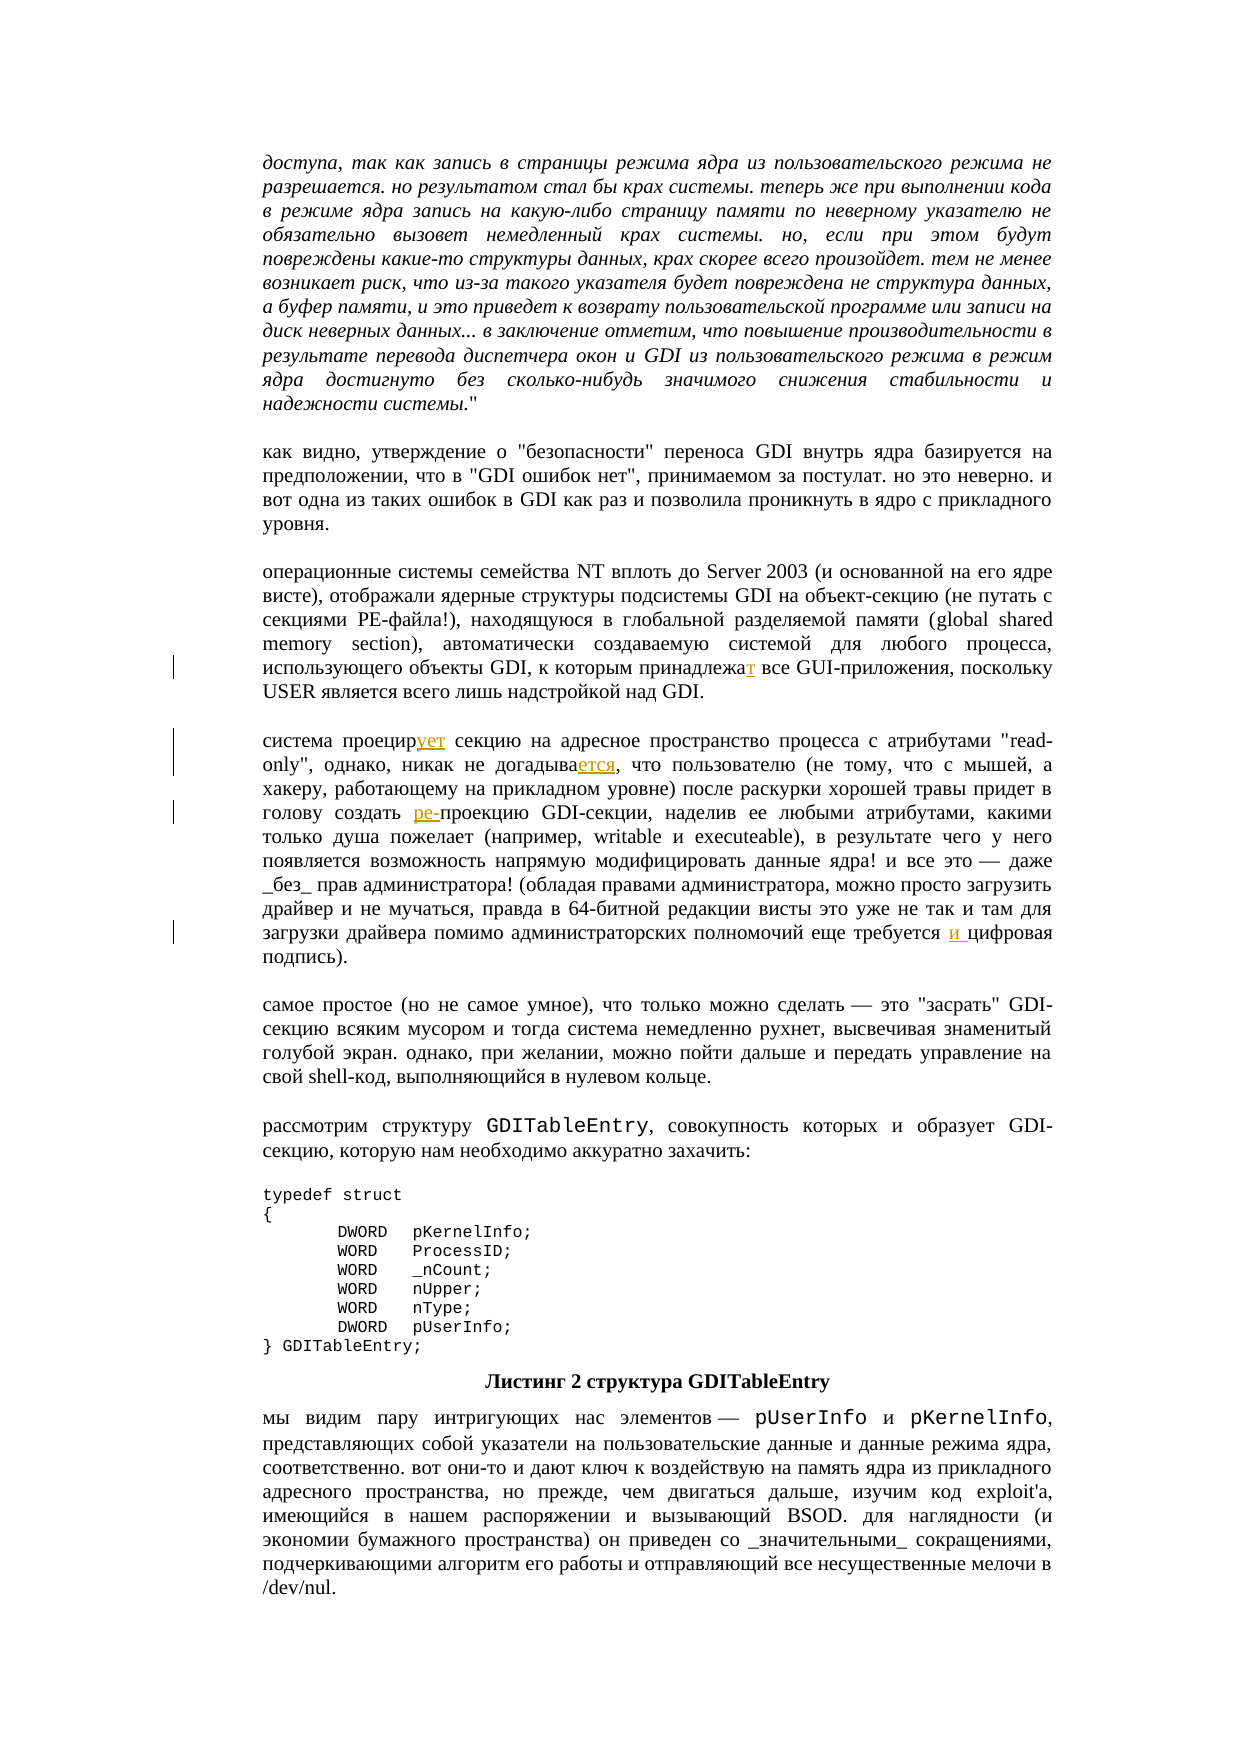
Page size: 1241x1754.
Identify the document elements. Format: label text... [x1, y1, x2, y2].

text DWORD pKernelInfo; [262, 1224, 1053, 1243]
text DWORD pUserInfo; [262, 1318, 1053, 1337]
text WORD nType; [262, 1299, 1053, 1318]
text мы видим пару интригующих нас элементов — pUserInfo и pKernelInfo, представляющих собой указатели на пользовательские данные и данные режима ядра, соответственно. вот они-то и дают ключ к воздействую на память ядра из прикладного адресного пространства, но прежде, чем двигаться дальше, изучим код exploit'а, имеющийся в нашем распоряжении и вызывающий BSOD. для наглядности (и экономии бумажного пространства) он приведен со _значительными_ сокращениями, подчеркивающими алгоритм его работы и отправляющий все несущественные мелочи в /dev/nul. [262, 1405, 1053, 1599]
text система проецирует секцию на адресное пространство процесса с атрибутами "read-only", однако, никак не догадывается, что пользователю (не тому, что с мышей, а хакеру, работающему на прикладном уровне) после раскурки хорошей травы придет в голову создать ре-проекцию GDI-секции, наделив ее любыми атрибутами, какими только душа пожелает (например, writable и executeable), в результате чего у него появляется возможность напрямую модифицировать данные ядра! и все это — даже _без_ прав администратора! (обладая правами администратора, можно просто загрузить драйвер и не мучаться, правда в 64-битной редакции висты это уже не так и там для загрузки драйвера помимо администраторских полномочий еще требуется и цифровая подпись). [262, 727, 1053, 968]
text WORD nUpper; [262, 1281, 1053, 1299]
text операционные системы семейства NT вплоть до Server 2003 (и основанной на его ядре висте), отображали ядерные структуры подсистемы GDI на объект-секцию (не путать с секциями PE-файла!), находящуюся в глобальной разделяемой памяти (global shared memory section), автоматически создаваемую системой для любого процесса, использующего объекты GDI, к которым принадлежат все GUI-приложения, поскольку USER является всего лишь надстройкой над GDI. [262, 559, 1053, 703]
text Листинг 2 структура GDITableEntry [187, 1368, 1053, 1393]
text рассмотрим структуру GDITableEntry, совокупность которых и образует GDI-секцию, которую нам необходимо аккуратно захачить: [262, 1112, 1053, 1162]
text } GDITableEntry; [262, 1337, 1053, 1356]
text доступа, так как запись в страницы режима ядра из пользовательского режима не разрешается. но результатом стал бы крах системы. теперь же при выполнении кода в режиме ядра запись на какую-либо страницу памяти по неверному указателю не обязательно вызовет немедленный крах системы. но, если при этом будут повреждены какие-то структуры данных, крах скорее всего произойдет. тем не менее возникает риск, что из-за такого указателя будет повреждена не структура данных, а буфер памяти, и это приведет к возврату пользовательской программе или записи на диск неверных данных... в заключение отметим, что повышение производительности в результате перевода диспетчера окон и GDI из пользовательского режима в режим ядра достигнуто без сколько-нибудь значимого снижения стабильности и надежности системы." [262, 150, 1053, 415]
text как видно, утверждение о "безопасности" переноса GDI внутрь ядра базируется на предположении, что в "GDI ошибок нет", принимаемом за постулат. но это неверно. и вот одна из таких ошибок в GDI как раз и позволила проникнуть в ядро с прикладного уровня. [262, 439, 1053, 535]
text typedef struct [262, 1186, 1053, 1205]
text WORD ProcessID; [262, 1243, 1053, 1262]
text WORD _nCount; [262, 1262, 1053, 1281]
text { [262, 1205, 1053, 1224]
text самое простое (но не самое умное), что только можно сделать — это "засрать" GDI-секцию всяким мусором и тогда система немедленно рухнет, высвечивая знаменитый голубой экран. однако, при желании, можно пойти дальше и передать управление на свой shell-код, выполняющийся в нулевом кольце. [262, 992, 1053, 1088]
